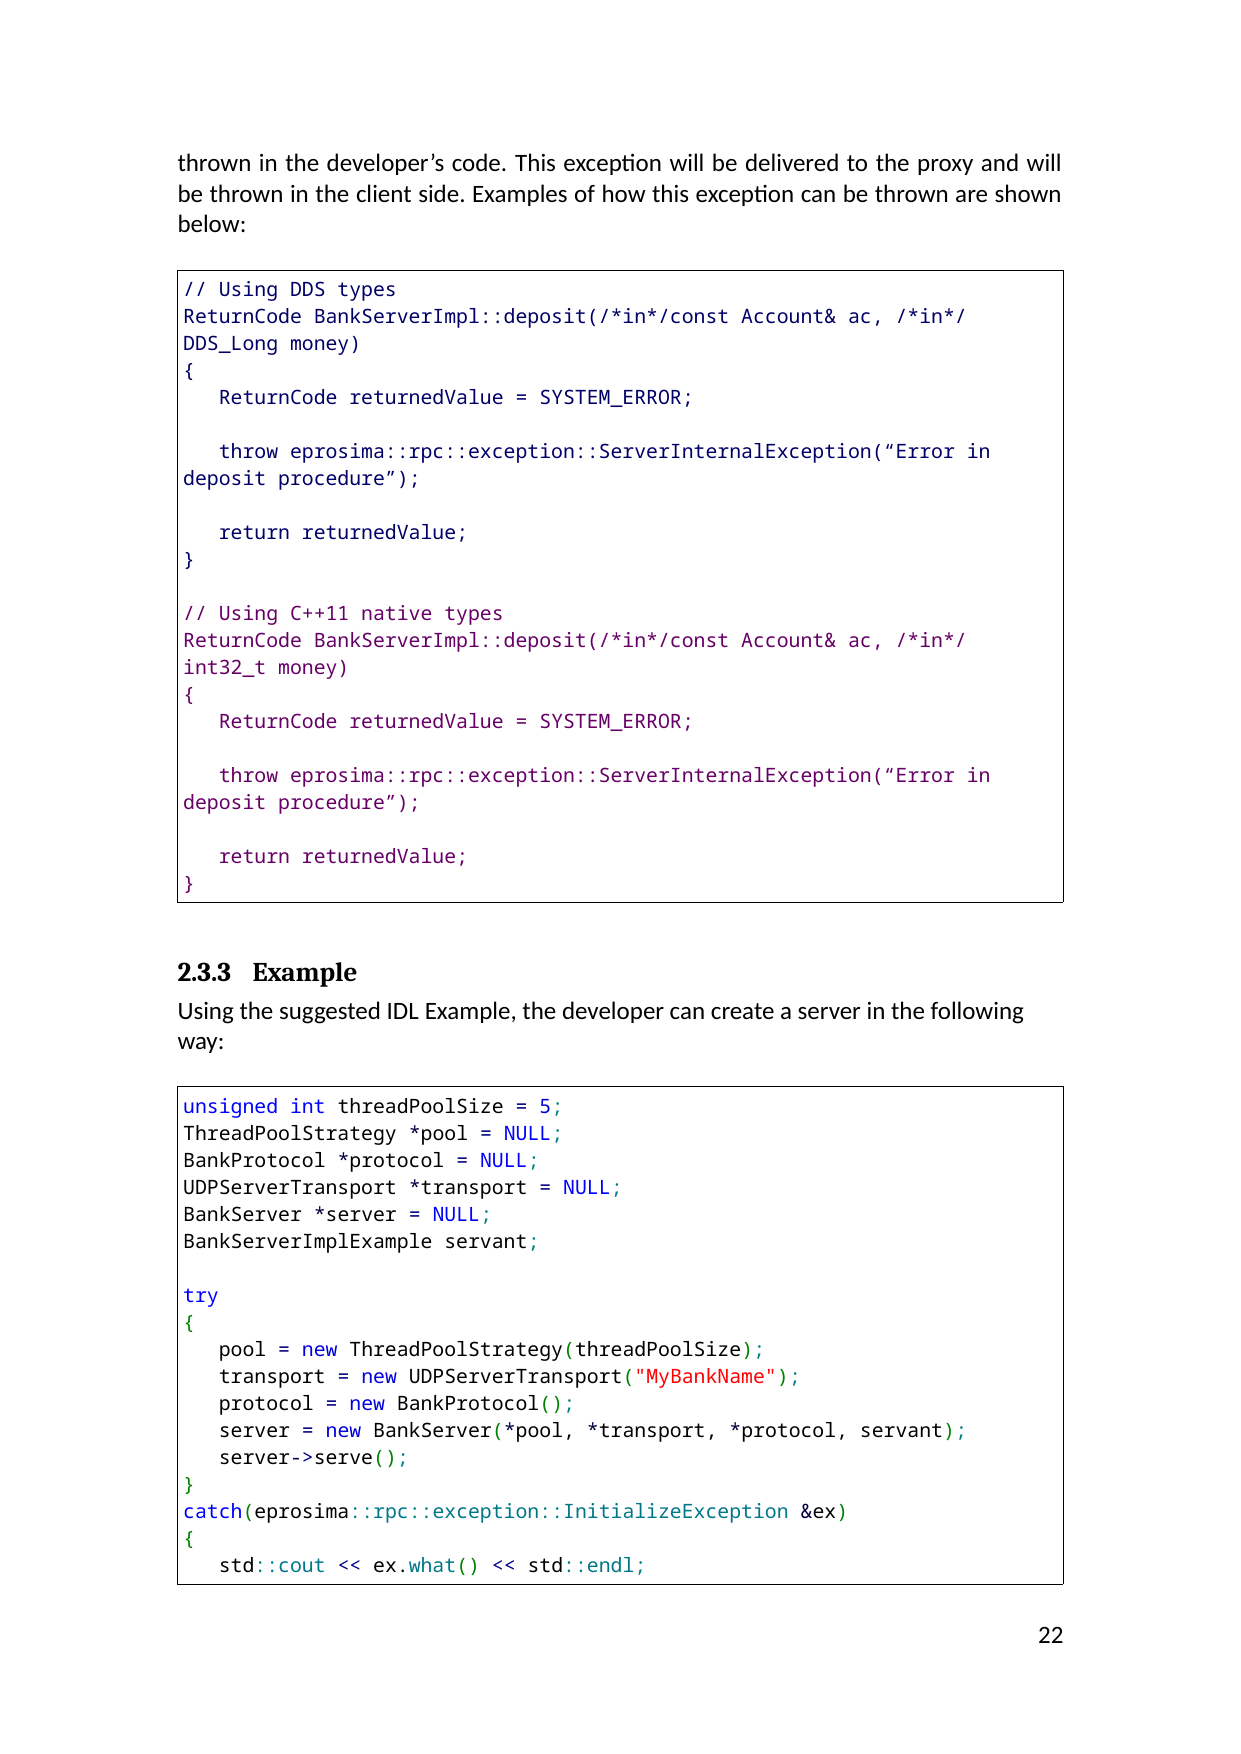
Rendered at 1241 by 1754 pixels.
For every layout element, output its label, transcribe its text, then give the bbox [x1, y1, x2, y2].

table_header unsigned int threadPoolSize = 5; ThreadPoolStrategy *pool = NULL; BankProtocol *protocol = NULL; UDPServerTransport *transport = NULL; BankServer *server = NULL; BankServerImplExample servant; try { pool = new ThreadPoolStrategy(threadPoolSize); transport = new UDPServerTransport("MyBankName"); protocol = new BankProtocol(); server = new BankServer(*pool, *transport, *protocol, servant); server->serve(); } catch(eprosima::rpc::exception::InitializeException &ex) { std::cout << ex.what() << std::endl; [178, 1087, 1063, 1583]
table_header // Using DDS types ReturnCode BankServerImpl::deposit(/*in*/const Account& ac, /*in*/ DDS_Long money) { ReturnCode returnedValue = SYSTEM_ERROR; throw eprosima::rpc::exception::ServerInternalException(“Error in deposit procedure”); return returnedValue; } // Using C++11 native types ReturnCode BankServerImpl::deposit(/*in*/const Account& ac, /*in*/ int32_t money) { ReturnCode returnedValue = SYSTEM_ERROR; throw eprosima::rpc::exception::ServerInternalException(“Error in deposit procedure”); return returnedValue; } [178, 271, 1063, 902]
subtitle Example [177, 957, 1063, 988]
text thrown in the developer’s code. This exception will be delivered to the proxy and will be thrown in the client side. Examples of how this exception can be thrown are shown below: [177, 148, 1063, 239]
text Using the suggested IDL Example, the developer can create a server in the following way: [177, 995, 1063, 1056]
